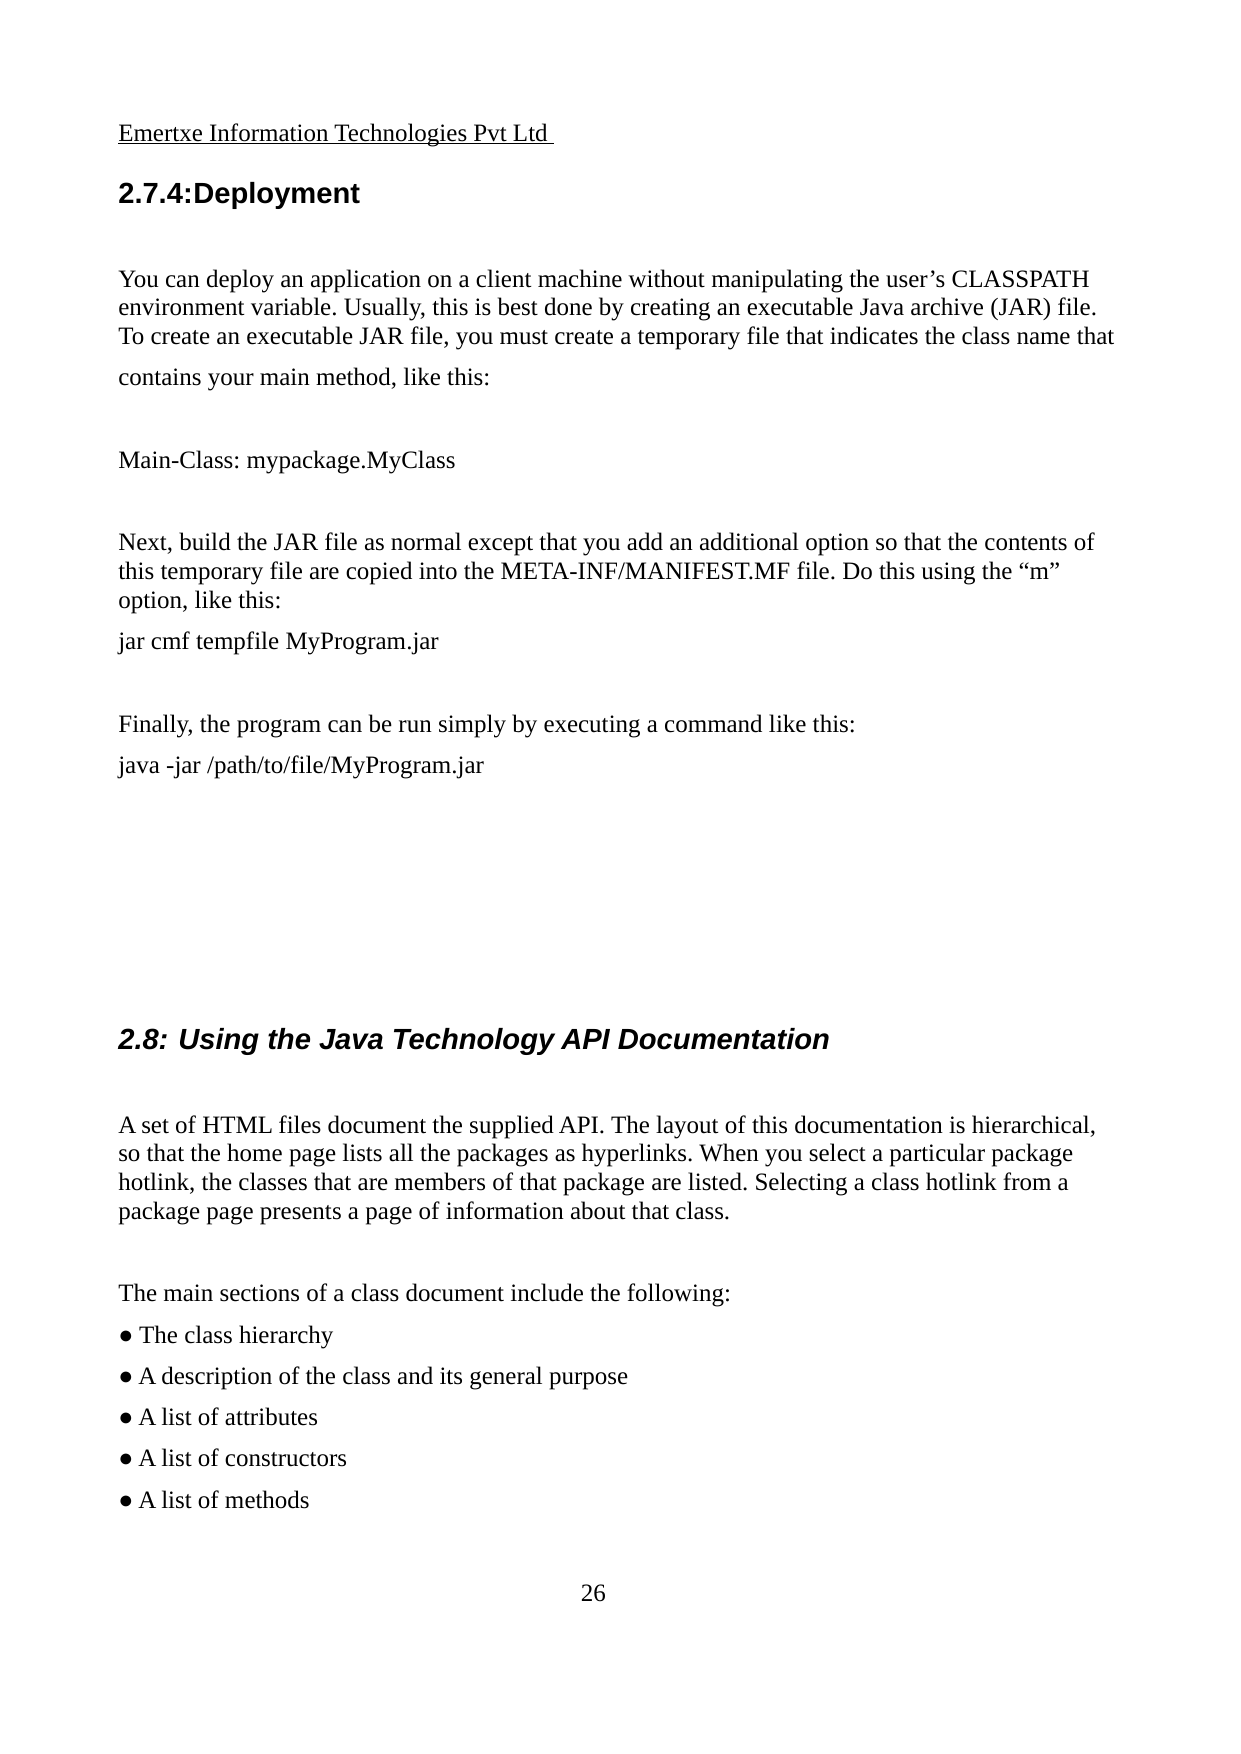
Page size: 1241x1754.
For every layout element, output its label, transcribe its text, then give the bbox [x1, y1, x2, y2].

text ● A list of methods [118, 1485, 1122, 1513]
text Finally, the program can be run simply by executing a command like this: [118, 709, 1122, 737]
subtitle Using the Java Technology API Documentation [118, 1022, 1122, 1056]
text A set of HTML files document the supplied API. The layout of this documentation is hierarchical, so that the home page lists all the packages as hyperlinks. When you select a particular package hotlink, the classes that are members of that package are listed. Selecting a class hotlink from a package page presents a page of information about that class. [118, 1110, 1122, 1225]
text contains your main method, like this: [118, 362, 1122, 391]
text You can deploy an application on a client machine without manipulating the user’s CLASSPATH environment variable. Usually, this is best done by creating an executable Java archive (JAR) file. To create an executable JAR file, you must create a temporary file that indicates the class name that [118, 264, 1122, 350]
text ● A description of the class and its general purpose [118, 1361, 1122, 1390]
text jar cmf tempfile MyProgram.jar [118, 626, 1122, 655]
text java -jar /path/to/file/MyProgram.jar [118, 750, 1122, 779]
text The main sections of a class document include the following: [118, 1278, 1122, 1307]
text Next, build the JAR file as normal except that you add an additional option so that the contents of this temporary file are copied into the META-INF/MANIFEST.MF file. Do this using the “m” option, like this: [118, 527, 1122, 614]
text ● A list of attributes [118, 1402, 1122, 1431]
subtitle Deployment [118, 176, 1122, 210]
text ● The class hierarchy [118, 1320, 1122, 1348]
text ● A list of constructors [118, 1443, 1122, 1472]
text Main-Class: mypackage.MyClass [118, 445, 1122, 474]
